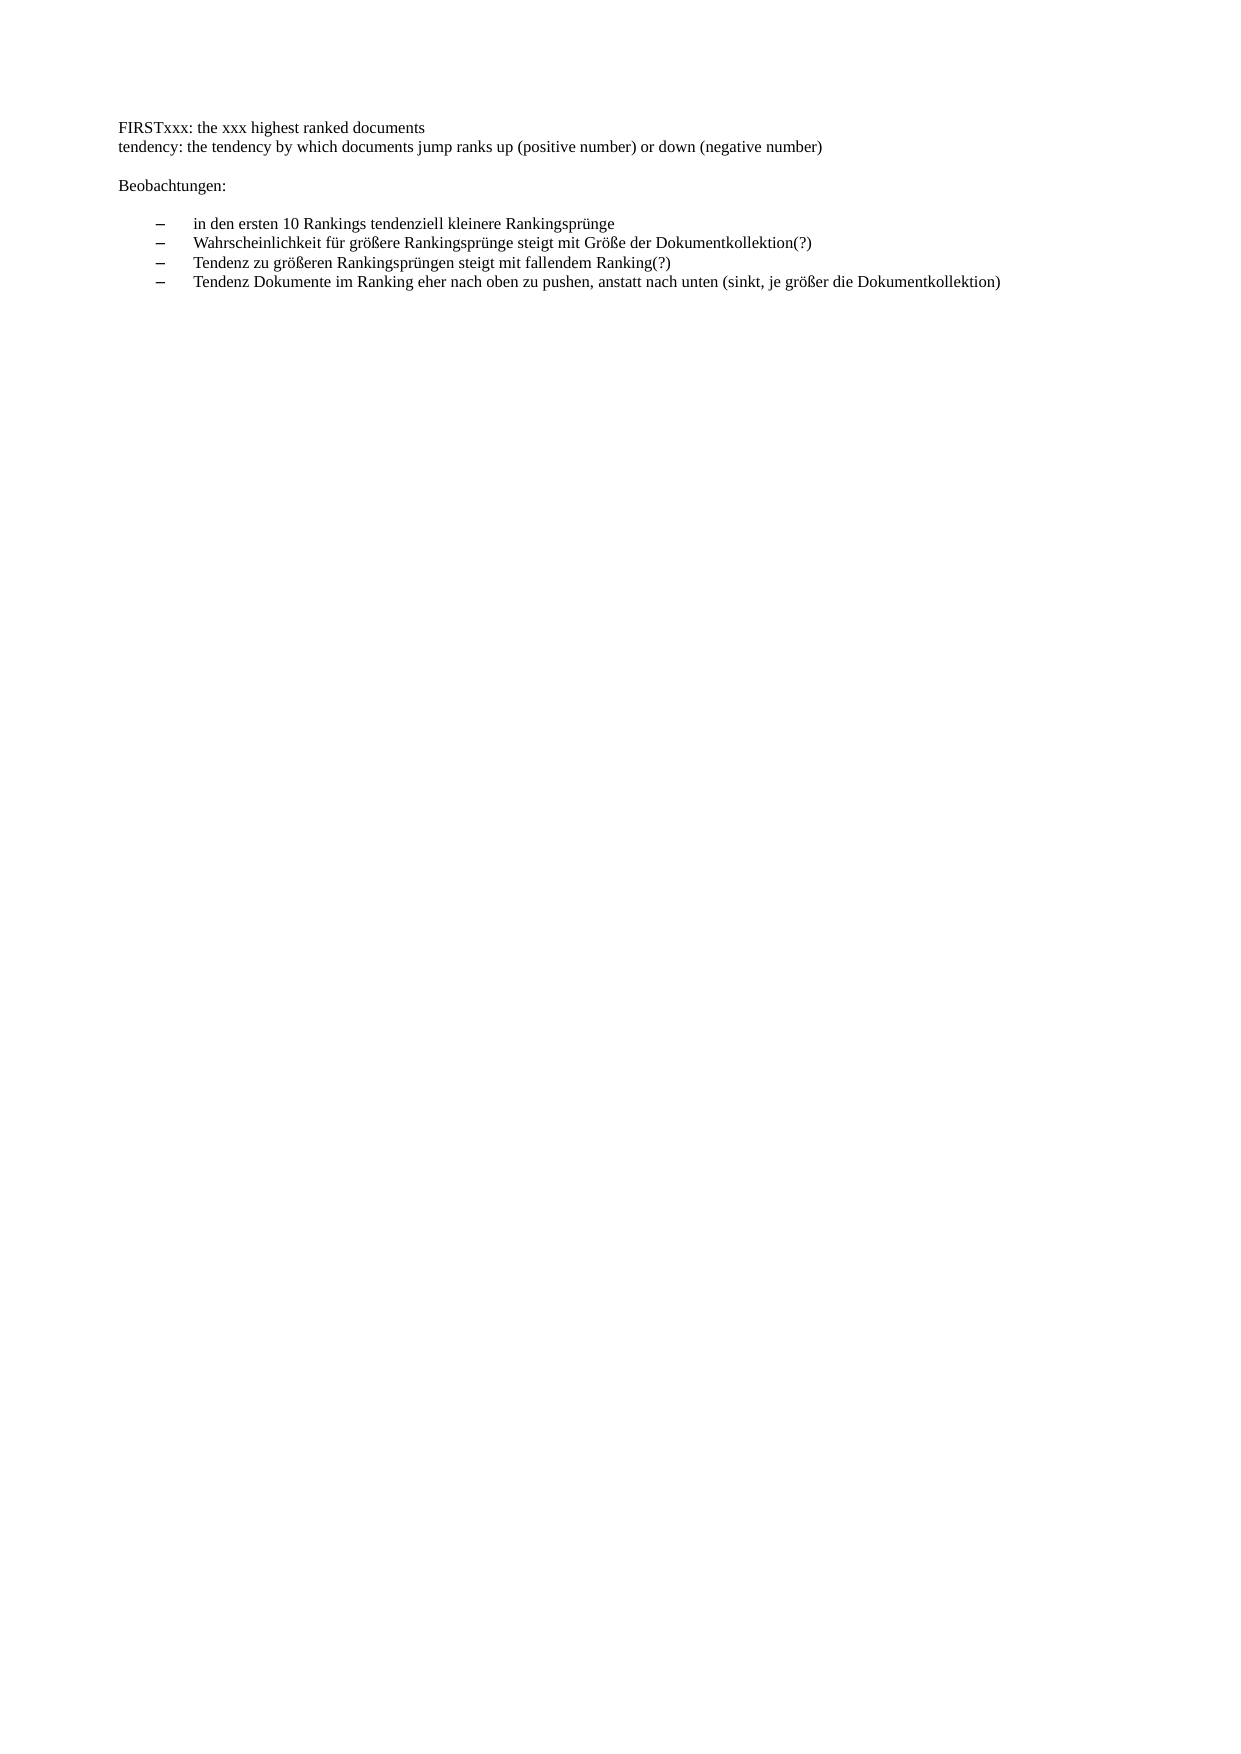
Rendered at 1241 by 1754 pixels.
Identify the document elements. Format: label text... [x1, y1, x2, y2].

list Tendenz Dokumente im Ranking eher nach oben zu pushen, anstatt nach unten (sinkt, je größer die Dokumentkollektion) [156, 272, 1122, 291]
text tendency: the tendency by which documents jump ranks up (positive number) or down (negative number) [118, 137, 1122, 156]
list Wahrscheinlichkeit für größere Rankingsprünge steigt mit Größe der Dokumentkollektion(?) [156, 233, 1122, 252]
list in den ersten 10 Rankings tendenziell kleinere Rankingsprünge [156, 214, 1122, 233]
list Tendenz zu größeren Rankingsprüngen steigt mit fallendem Ranking(?) [156, 252, 1122, 272]
text FIRSTxxx: the xxx highest ranked documents [118, 118, 1122, 137]
text Beobachtungen: [118, 176, 1122, 195]
